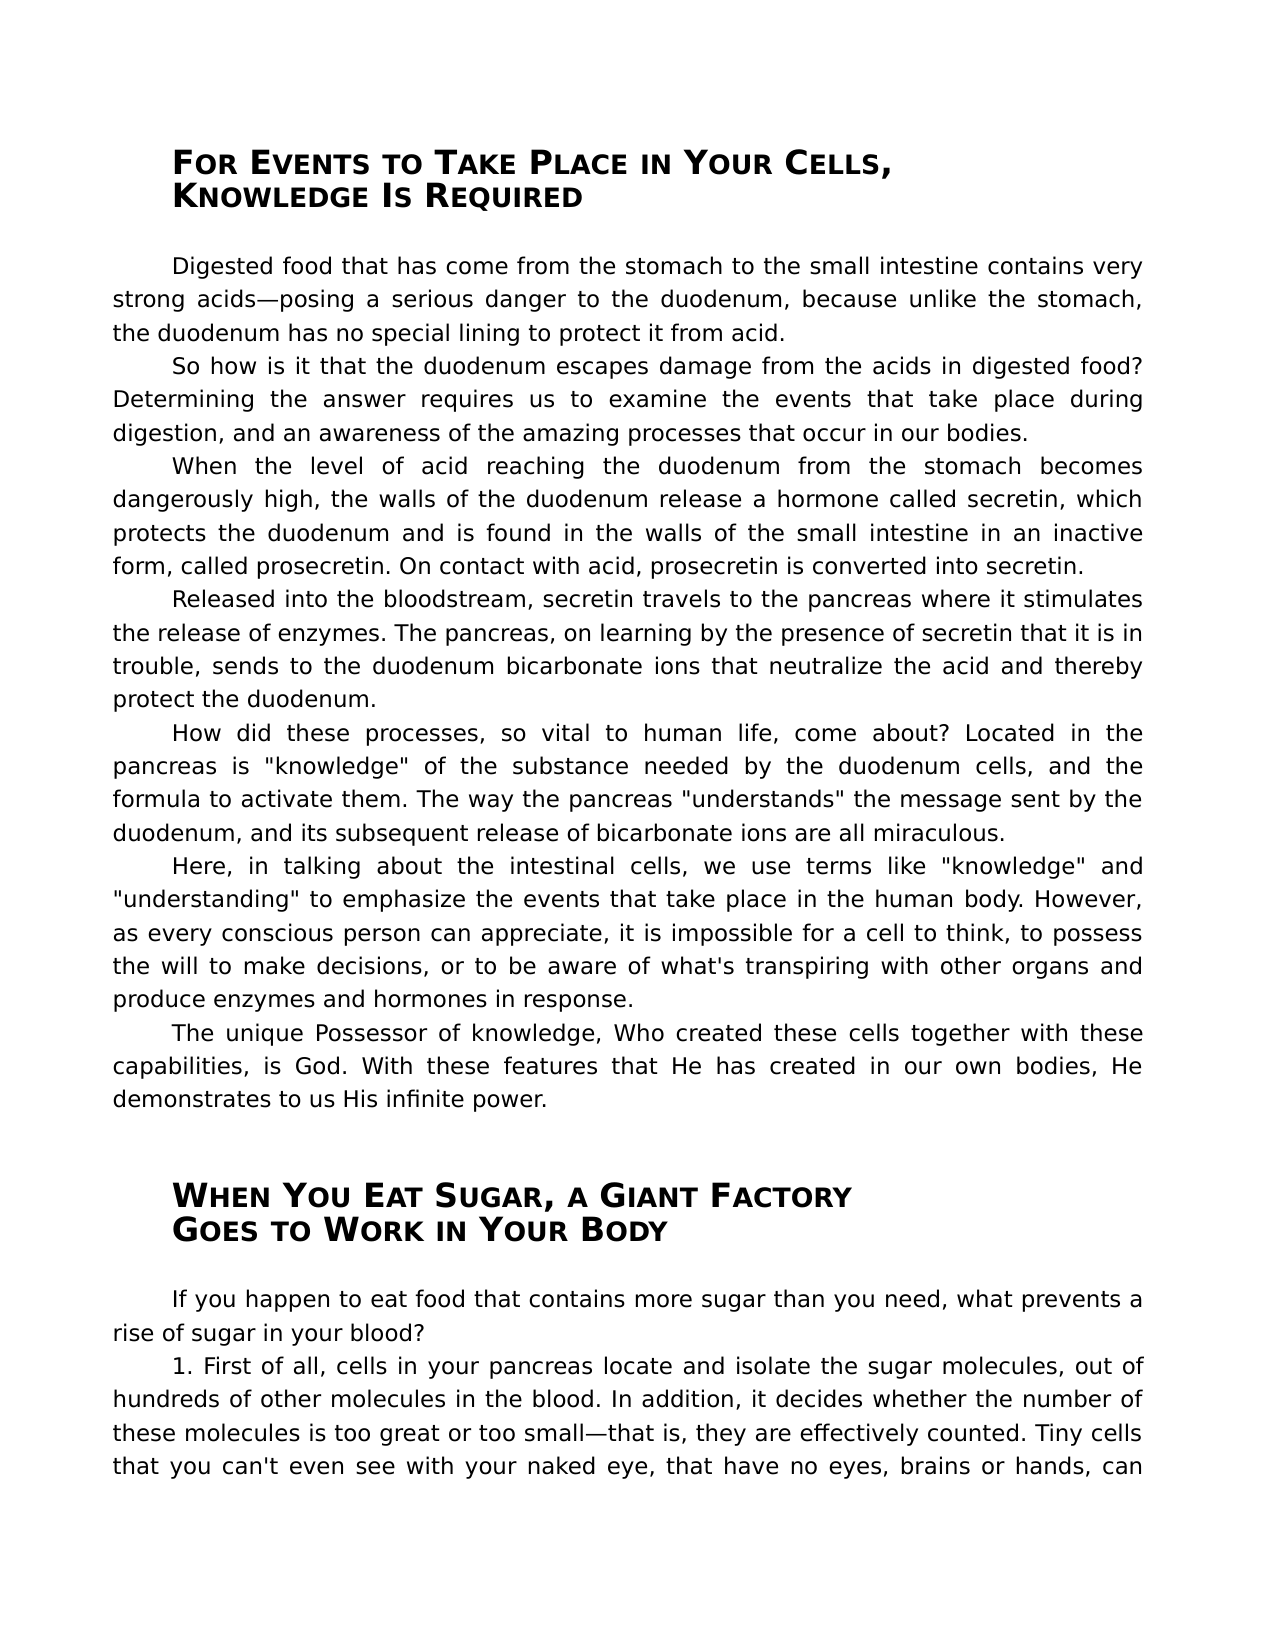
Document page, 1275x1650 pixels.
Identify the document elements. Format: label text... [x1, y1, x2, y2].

text When the level of acid reaching the duodenum from the stomach becomes dangerously high, the walls of the duodenum release a hormone called secretin, which protects the duodenum and is found in the walls of the small intestine in an inactive form, called prosecretin. On contact with acid, prosecretin is converted into secretin. [112, 448, 1145, 581]
text Digested food that has come from the stomach to the small intestine contains very strong acids—posing a serious danger to the duodenum, because unlike the stomach, the duodenum has no special lining to protect it from acid. [112, 248, 1145, 348]
text The unique Possessor of knowledge, Who created these cells together with these capabilities, is God. With these features that He has created in our own bodies, He demonstrates to us His infinite power. [112, 1014, 1145, 1114]
text Released into the bloodstream, secretin travels to the pancreas where it stimulates the release of enzymes. The pancreas, on learning by the presence of secretin that it is in trouble, sends to the duodenum bicarbonate ions that neutralize the acid and thereby protect the duodenum. [112, 581, 1145, 714]
text If you happen to eat food that contains more sugar than you need, what prevents a rise of sugar in your blood? [112, 1281, 1145, 1348]
text Goes to Work in Your Body [112, 1214, 1145, 1248]
text So how is it that the duodenum escapes damage from the acids in digested food? Determining the answer requires us to examine the events that take place during digestion, and an awareness of the amazing processes that occur in our bodies. [112, 348, 1145, 448]
text When You Eat Sugar, a Giant Factory [112, 1181, 1145, 1214]
text How did these processes, so vital to human life, come about? Located in the pancreas is "knowledge" of the substance needed by the duodenum cells, and the formula to activate them. The way the pancreas "understands" the message sent by the duodenum, and its subsequent release of bicarbonate ions are all miraculous. [112, 714, 1145, 848]
text 1. First of all, cells in your pancreas locate and isolate the sugar molecules, out of hundreds of other molecules in the blood. In addition, it decides whether the number of these molecules is too great or too small—that is, they are effectively counted. Tiny cells that you can't even see with your naked eye, that have no eyes, brains or hands, can [112, 1348, 1145, 1481]
text Here, in talking about the intestinal cells, we use terms like "knowledge" and "understanding" to emphasize the events that take place in the human body. However, as every conscious person can appreciate, it is impossible for a cell to think, to possess the will to make decisions, or to be aware of what's transpiring with other organs and produce enzymes and hormones in response. [112, 848, 1145, 1014]
text Knowledge Is Required [112, 181, 1145, 214]
text For Events to Take Place in Your Cells, [112, 148, 1145, 181]
